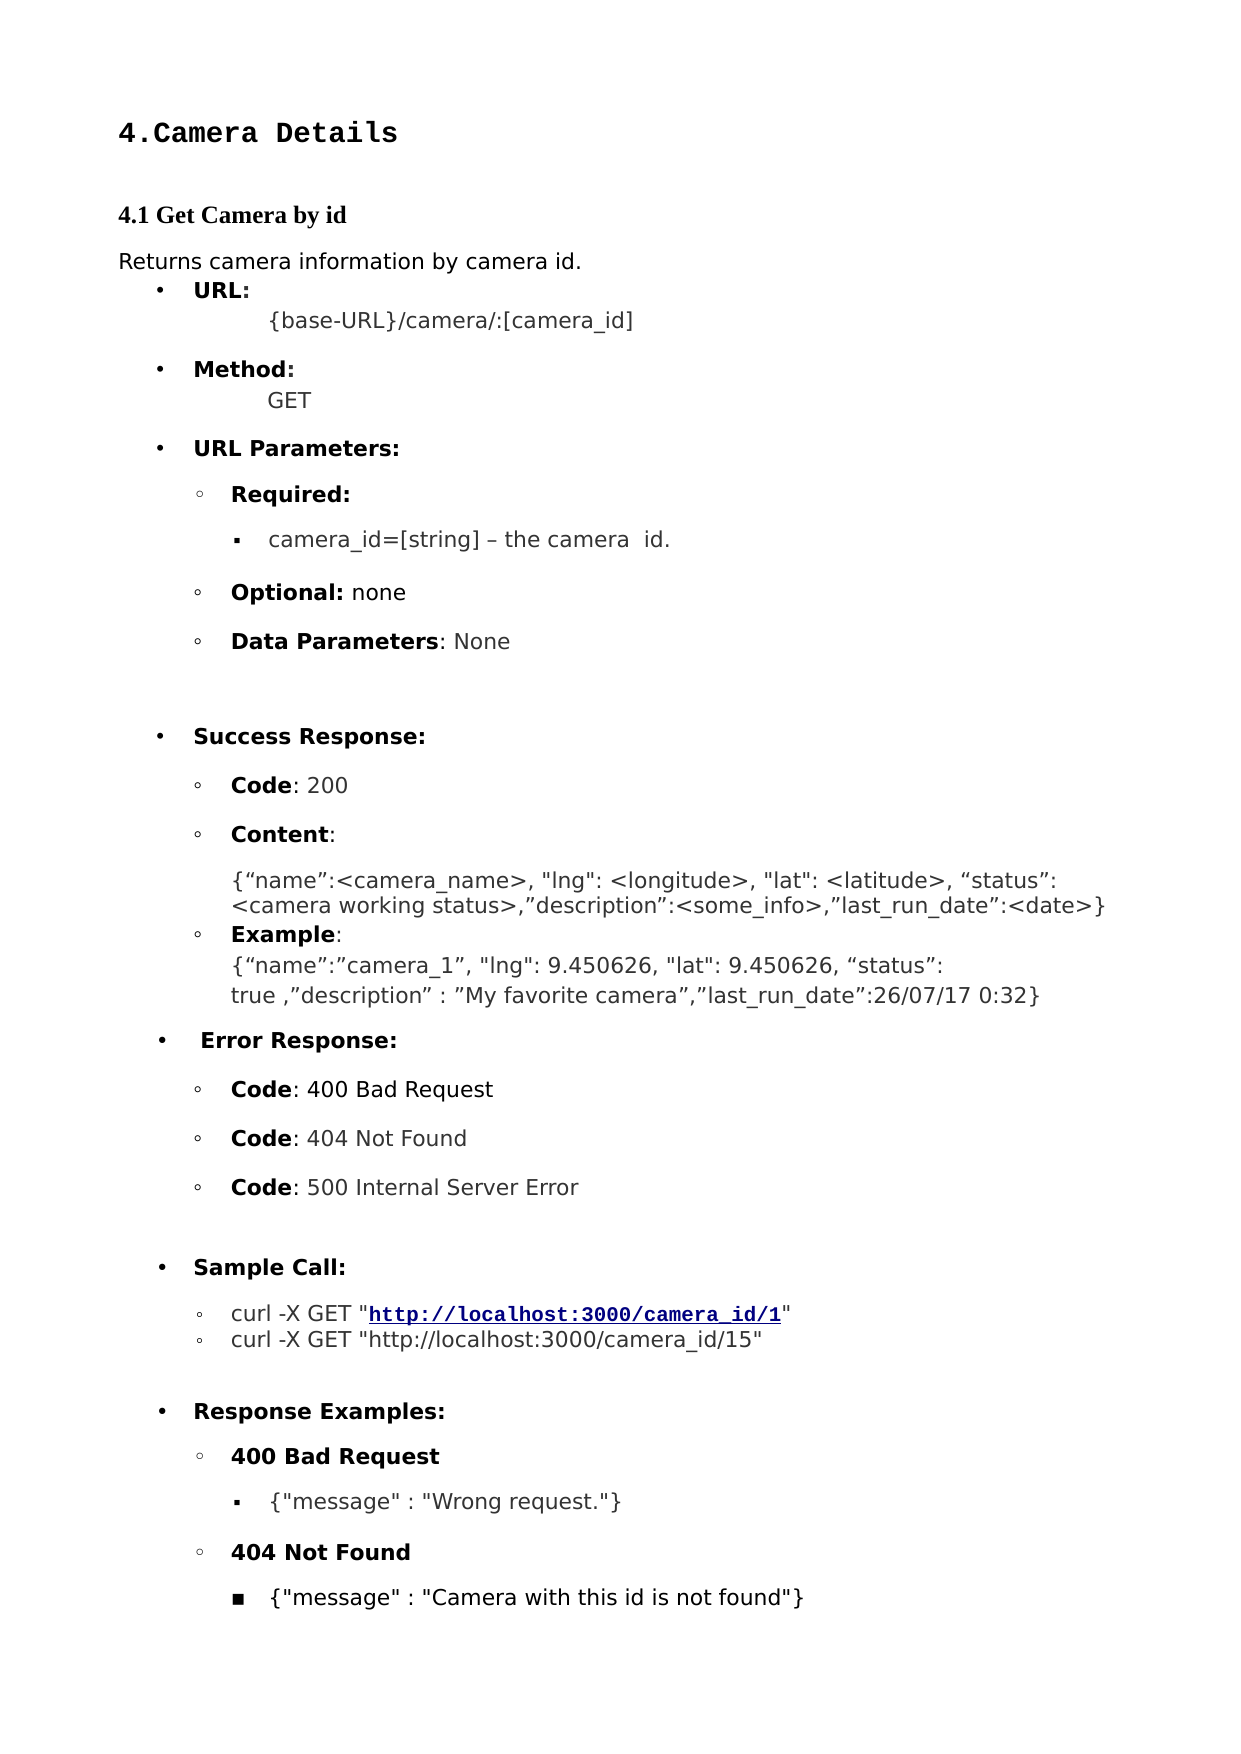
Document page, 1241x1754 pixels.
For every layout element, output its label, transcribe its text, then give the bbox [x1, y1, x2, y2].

list Required: [193, 482, 1122, 507]
list Error Response: [156, 1029, 1122, 1054]
list Content: [193, 819, 1122, 848]
text 4.Camera Details [118, 118, 1122, 151]
list Sample Call: [156, 1256, 1122, 1281]
list camera_id=[string] – the camera id. [231, 527, 1122, 554]
list URL Parameters: [156, 433, 1122, 462]
list curl -X GET "http://localhost:3000/camera_id/1" [193, 1301, 1122, 1327]
list 400 Bad Request [193, 1444, 1122, 1470]
list Method: GET [156, 354, 1122, 413]
text Returns camera information by camera id. [118, 249, 1122, 275]
list Code: 200 [193, 770, 1122, 798]
list Optional: none [193, 577, 1122, 606]
list Data Parameters: None [193, 626, 1122, 655]
list Code: 404 Not Found [193, 1123, 1122, 1152]
list Response Examples: [156, 1399, 1122, 1424]
list URL: {base-URL}/camera/:[camera_id] [156, 275, 1122, 334]
list {"message" : "Camera with this id is not found"} [231, 1585, 1122, 1610]
list 404 Not Found [193, 1540, 1122, 1565]
list Code: 400 Bad Request [193, 1074, 1122, 1103]
list Success Response: [156, 721, 1122, 749]
list Example: {“name”:”camera_1”, "lng": 9.450626, "lat": 9.450626, “status”: true ,”description” : ”My favorite camera”,”last_run_date”:26/07/17 0:32} [193, 919, 1122, 1009]
list {“name”:<camera_name>, "lng": <longitude>, "lat": <latitude>, “status”: <camera working status>,”description”:<some_info>,”last_run_date”:<date>} [193, 868, 1122, 919]
text 4.1 Get Camera by id [118, 200, 1122, 229]
list Code: 500 Internal Server Error [193, 1172, 1122, 1235]
list curl -X GET "http://localhost:3000/camera_id/15" [193, 1327, 1122, 1354]
list {"message" : "Wrong request."} [231, 1489, 1122, 1516]
